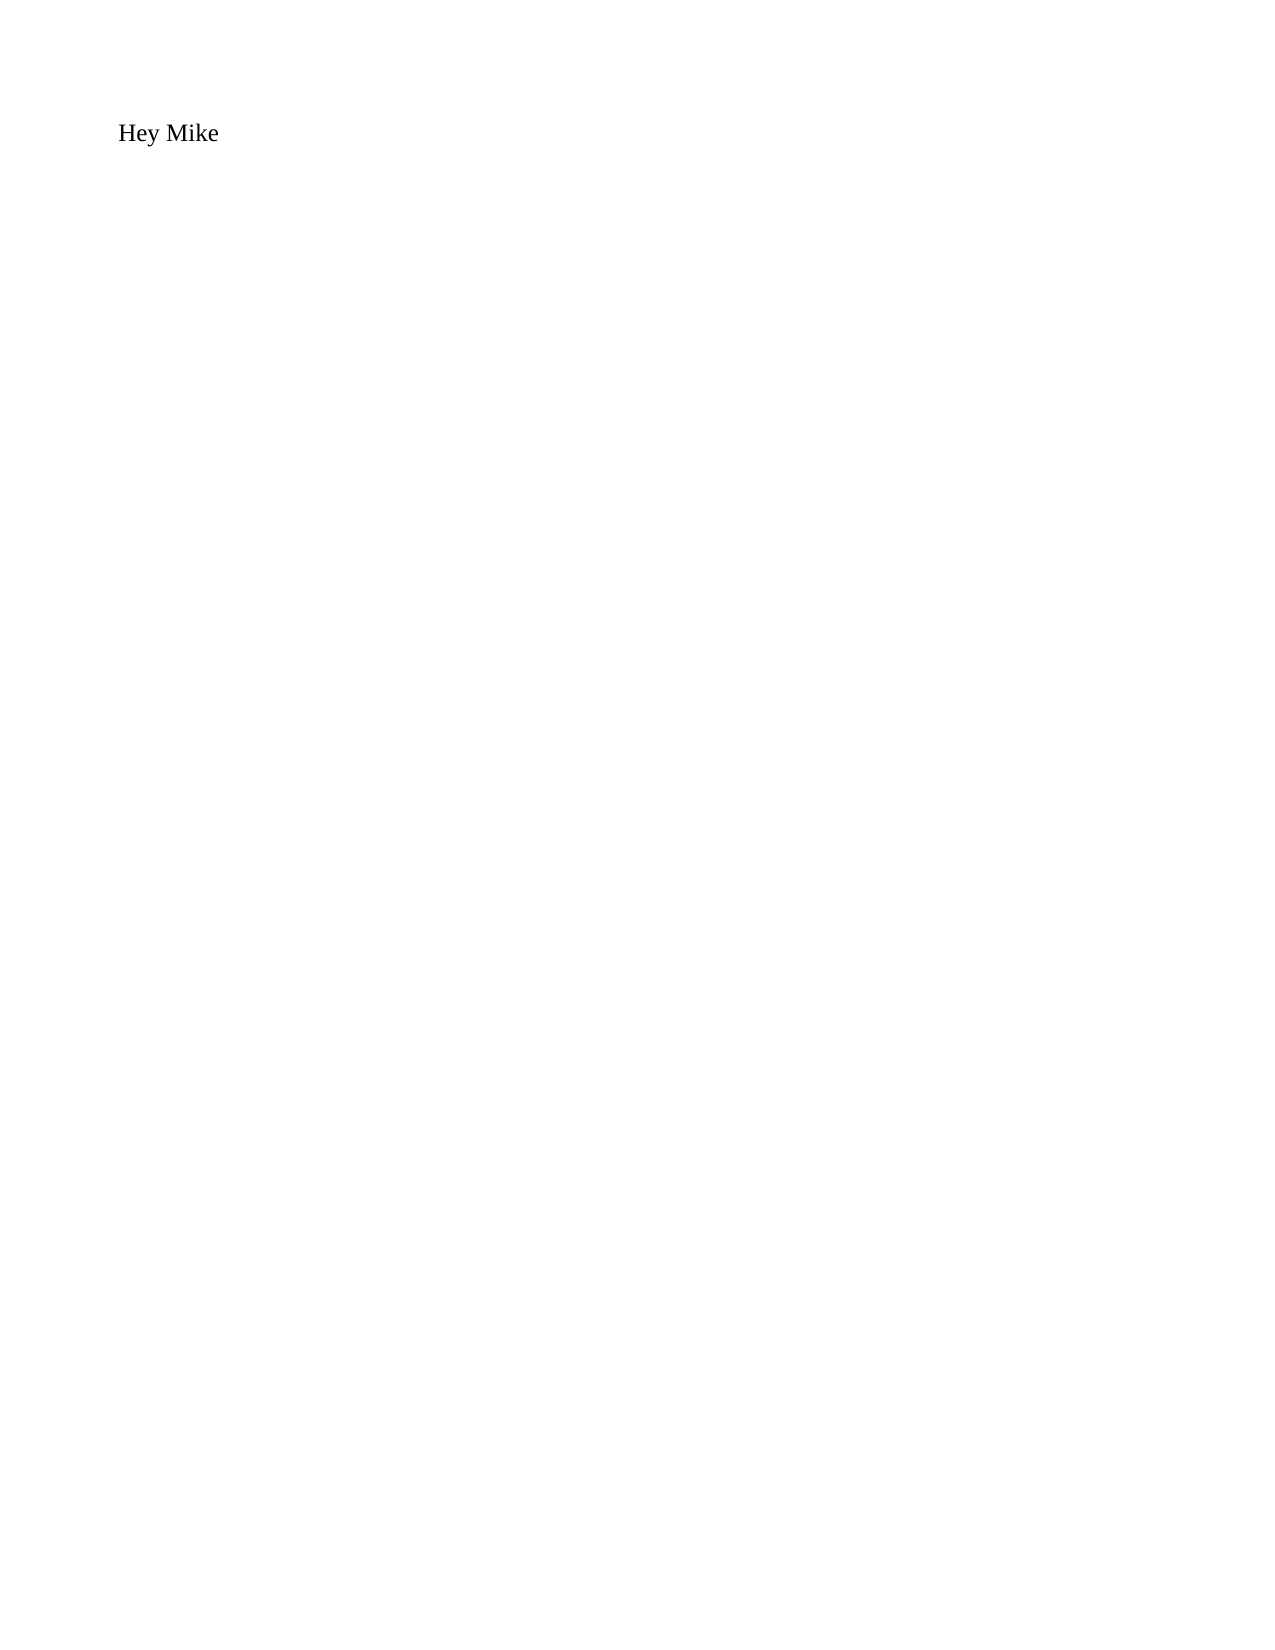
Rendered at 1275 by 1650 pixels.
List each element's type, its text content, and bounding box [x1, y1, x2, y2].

text Hey Mike [118, 118, 1157, 147]
